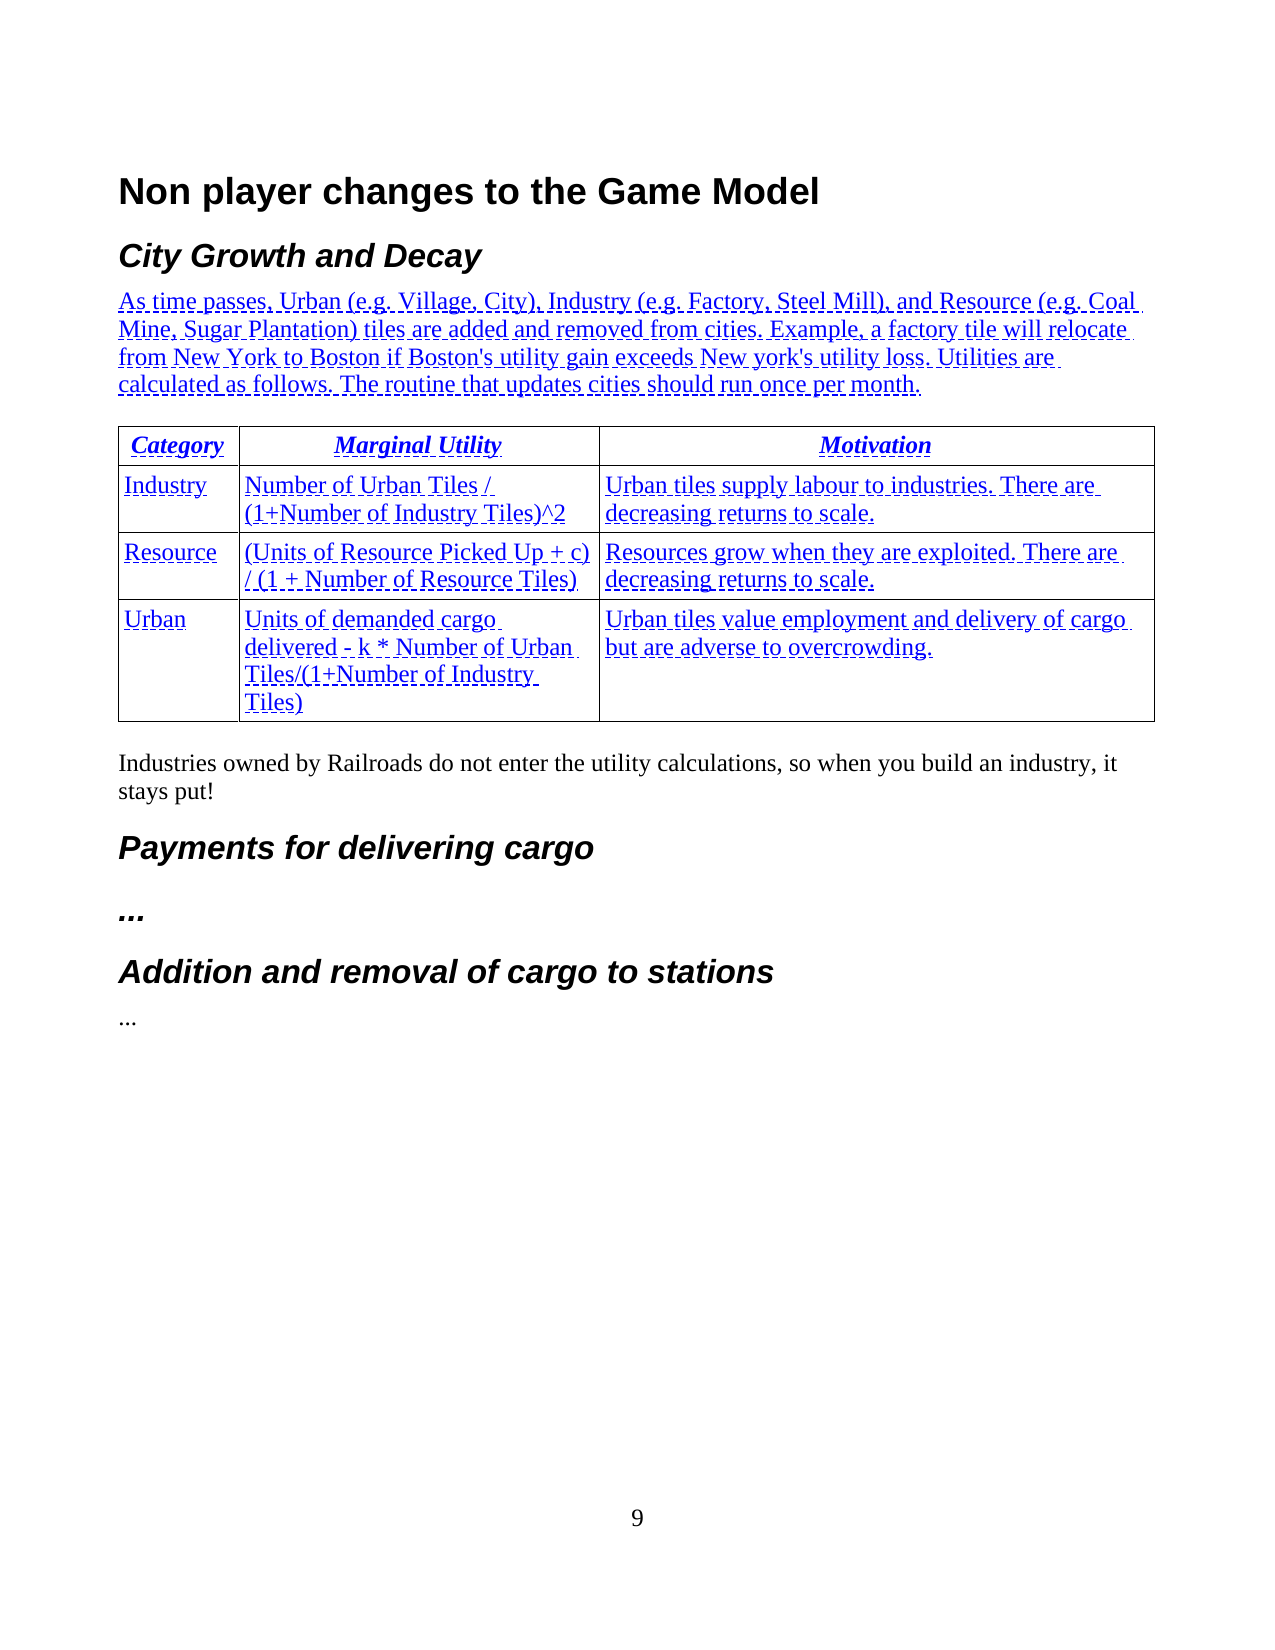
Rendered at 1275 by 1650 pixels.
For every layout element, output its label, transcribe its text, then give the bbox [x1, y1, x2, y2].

table_header Marginal Utility [240, 427, 599, 465]
table_header Motivation [600, 427, 1154, 465]
table_cell (Units of Resource Picked Up + c) / (1 + Number of Resource Tiles) [240, 533, 599, 599]
table_cell Resource [119, 533, 238, 599]
text Industries owned by Railroads do not enter the utility calculations, so when you build an industry, it stays put! [118, 749, 1157, 805]
text ... [118, 1003, 1157, 1031]
text Addition and removal of cargo to stations [118, 954, 1157, 991]
table_cell Urban tiles supply labour to industries. There are decreasing returns to scale. [600, 466, 1154, 532]
table_cell Resources grow when they are exploited. There are decreasing returns to scale. [600, 533, 1154, 599]
table_cell Units of demanded cargo delivered - k * Number of Urban Tiles/(1+Number of Industry Tiles) [240, 600, 599, 721]
text Payments for delivering cargo [118, 830, 1157, 867]
text ... [118, 892, 1157, 929]
text As time passes, Urban (e.g. Village, City), Industry (e.g. Factory, Steel Mill), and Resource (e.g. Coal Mine, Sugar Plantation) tiles are added and removed from cities. Example, a factory tile will relocate from New York to Boston if Boston's utility gain exceeds New york's utility loss. Utilities are calculated as follows. The routine that updates cities should run once per month. [118, 287, 1157, 398]
table_cell Urban [119, 600, 238, 721]
title Non player changes to the Game Model [118, 171, 1157, 213]
table_header Category [119, 427, 238, 465]
text City Growth and Decay [118, 238, 1157, 275]
table_cell Urban tiles value employment and delivery of cargo but are adverse to overcrowding. [600, 600, 1154, 721]
table_cell Number of Urban Tiles / (1+Number of Industry Tiles)^2 [240, 466, 599, 532]
table_cell Industry [119, 466, 238, 532]
